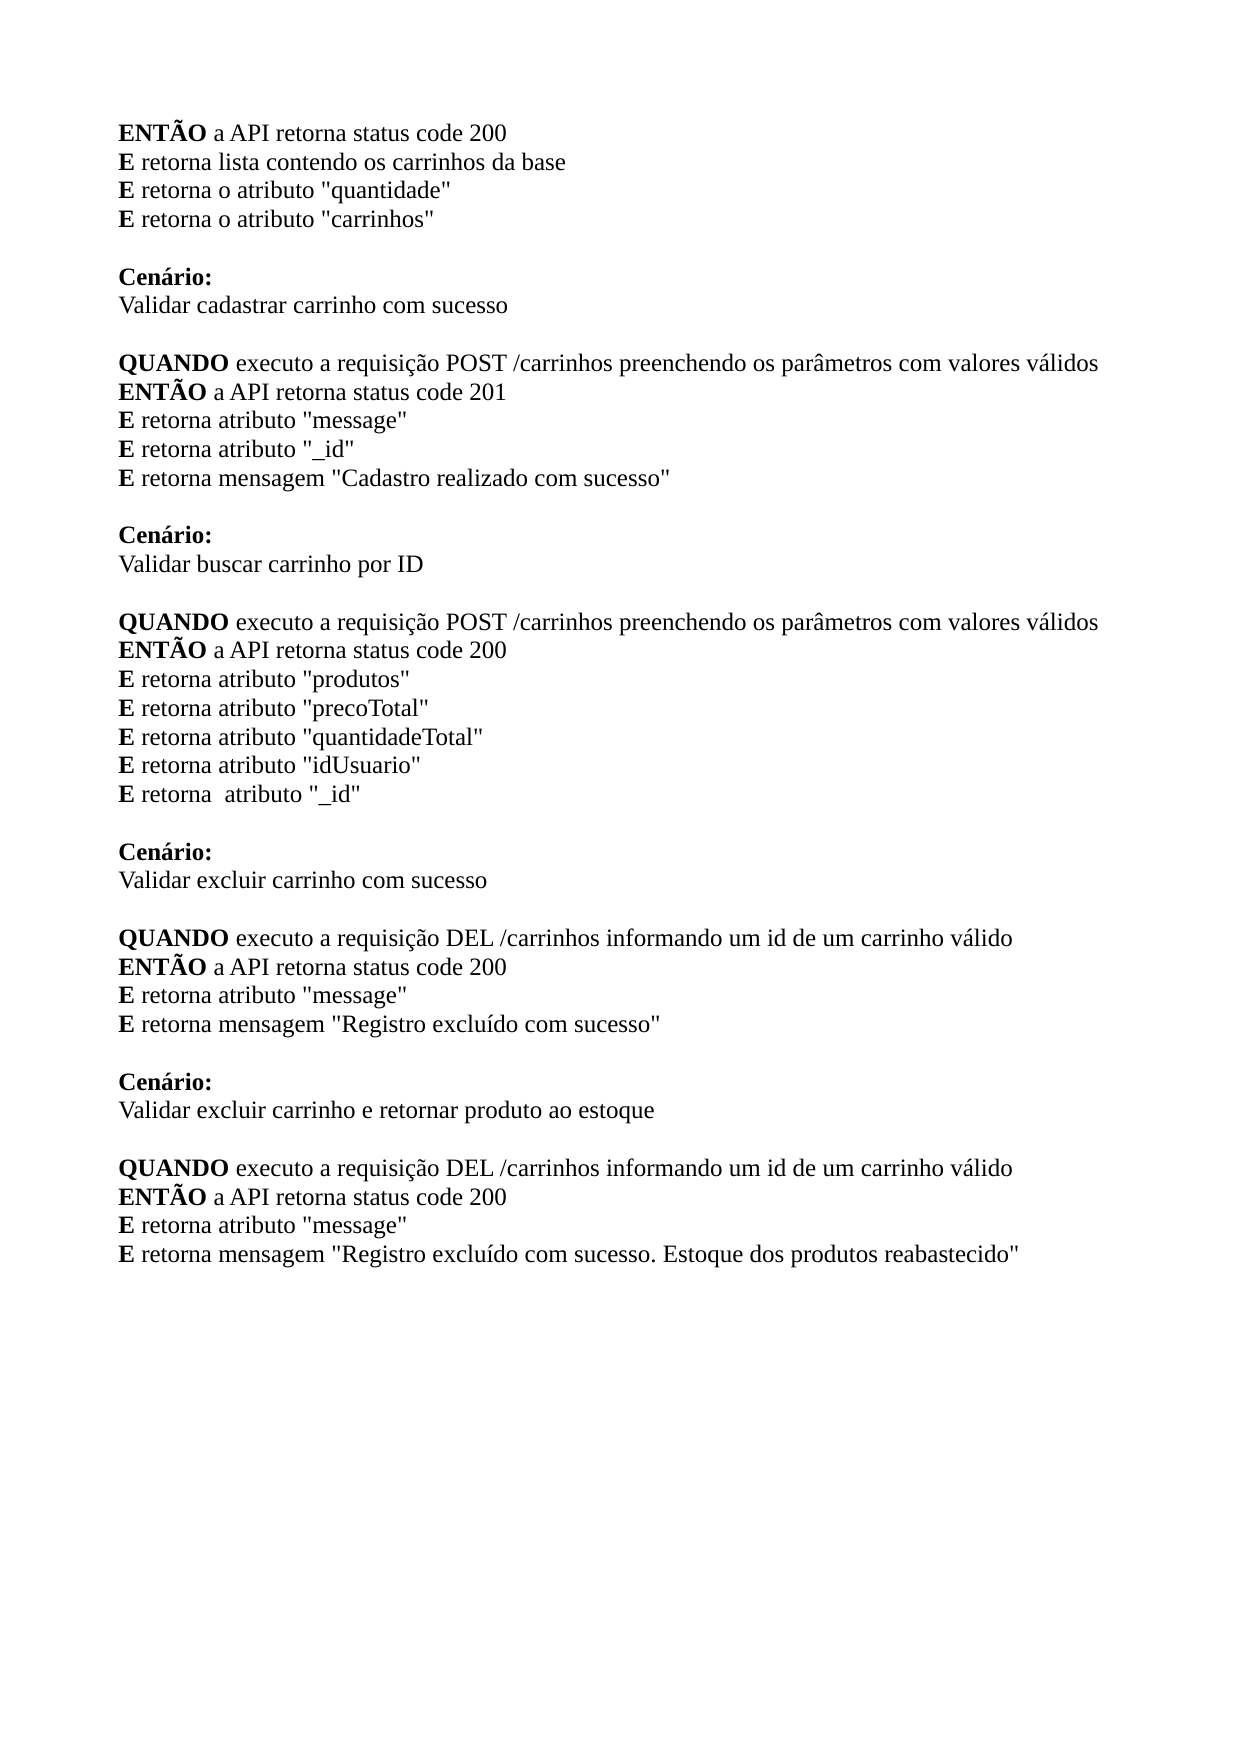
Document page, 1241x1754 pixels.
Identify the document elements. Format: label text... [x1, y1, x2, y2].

text ENTÃO a API retorna status code 200 [118, 952, 1122, 981]
text E retorna atributo "message" [118, 1211, 1122, 1239]
text Validar cadastrar carrinho com sucesso [118, 291, 1122, 319]
text E retorna atributo "_id" [118, 434, 1122, 463]
text E retorna lista contendo os carrinhos da base [118, 147, 1122, 176]
text ENTÃO a API retorna status code 200 [118, 118, 1122, 147]
text ENTÃO a API retorna status code 200 [118, 1182, 1122, 1211]
text Validar excluir carrinho e retornar produto ao estoque [118, 1096, 1122, 1124]
text E retorna mensagem "Cadastro realizado com sucesso" [118, 463, 1122, 492]
text Cenário: [118, 837, 1122, 866]
text E retorna atributo "message" [118, 406, 1122, 434]
text E retorna atributo "produtos" [118, 664, 1122, 693]
text QUANDO executo a requisição DEL /carrinhos informando um id de um carrinho válido [118, 923, 1122, 952]
text E retorna atributo "idUsuario" [118, 751, 1122, 779]
text Validar excluir carrinho com sucesso [118, 866, 1122, 894]
text QUANDO executo a requisição POST /carrinhos preenchendo os parâmetros com valores válidos [118, 348, 1122, 377]
text E retorna o atributo "carrinhos" [118, 204, 1122, 233]
text E retorna o atributo "quantidade" [118, 176, 1122, 204]
text ENTÃO a API retorna status code 201 [118, 377, 1122, 406]
text E retorna atributo "message" [118, 981, 1122, 1009]
text Cenário: [118, 521, 1122, 549]
text E retorna atributo "precoTotal" [118, 693, 1122, 722]
text E retorna mensagem "Registro excluído com sucesso. Estoque dos produtos reabastecido" [118, 1239, 1122, 1268]
text ENTÃO a API retorna status code 200 [118, 636, 1122, 664]
text E retorna atributo "_id" [118, 779, 1122, 808]
text QUANDO executo a requisição POST /carrinhos preenchendo os parâmetros com valores válidos [118, 607, 1122, 636]
text Cenário: [118, 1067, 1122, 1096]
text Validar buscar carrinho por ID [118, 549, 1122, 578]
text Cenário: [118, 262, 1122, 291]
text QUANDO executo a requisição DEL /carrinhos informando um id de um carrinho válido [118, 1153, 1122, 1182]
text E retorna atributo "quantidadeTotal" [118, 722, 1122, 751]
text E retorna mensagem "Registro excluído com sucesso" [118, 1009, 1122, 1038]
